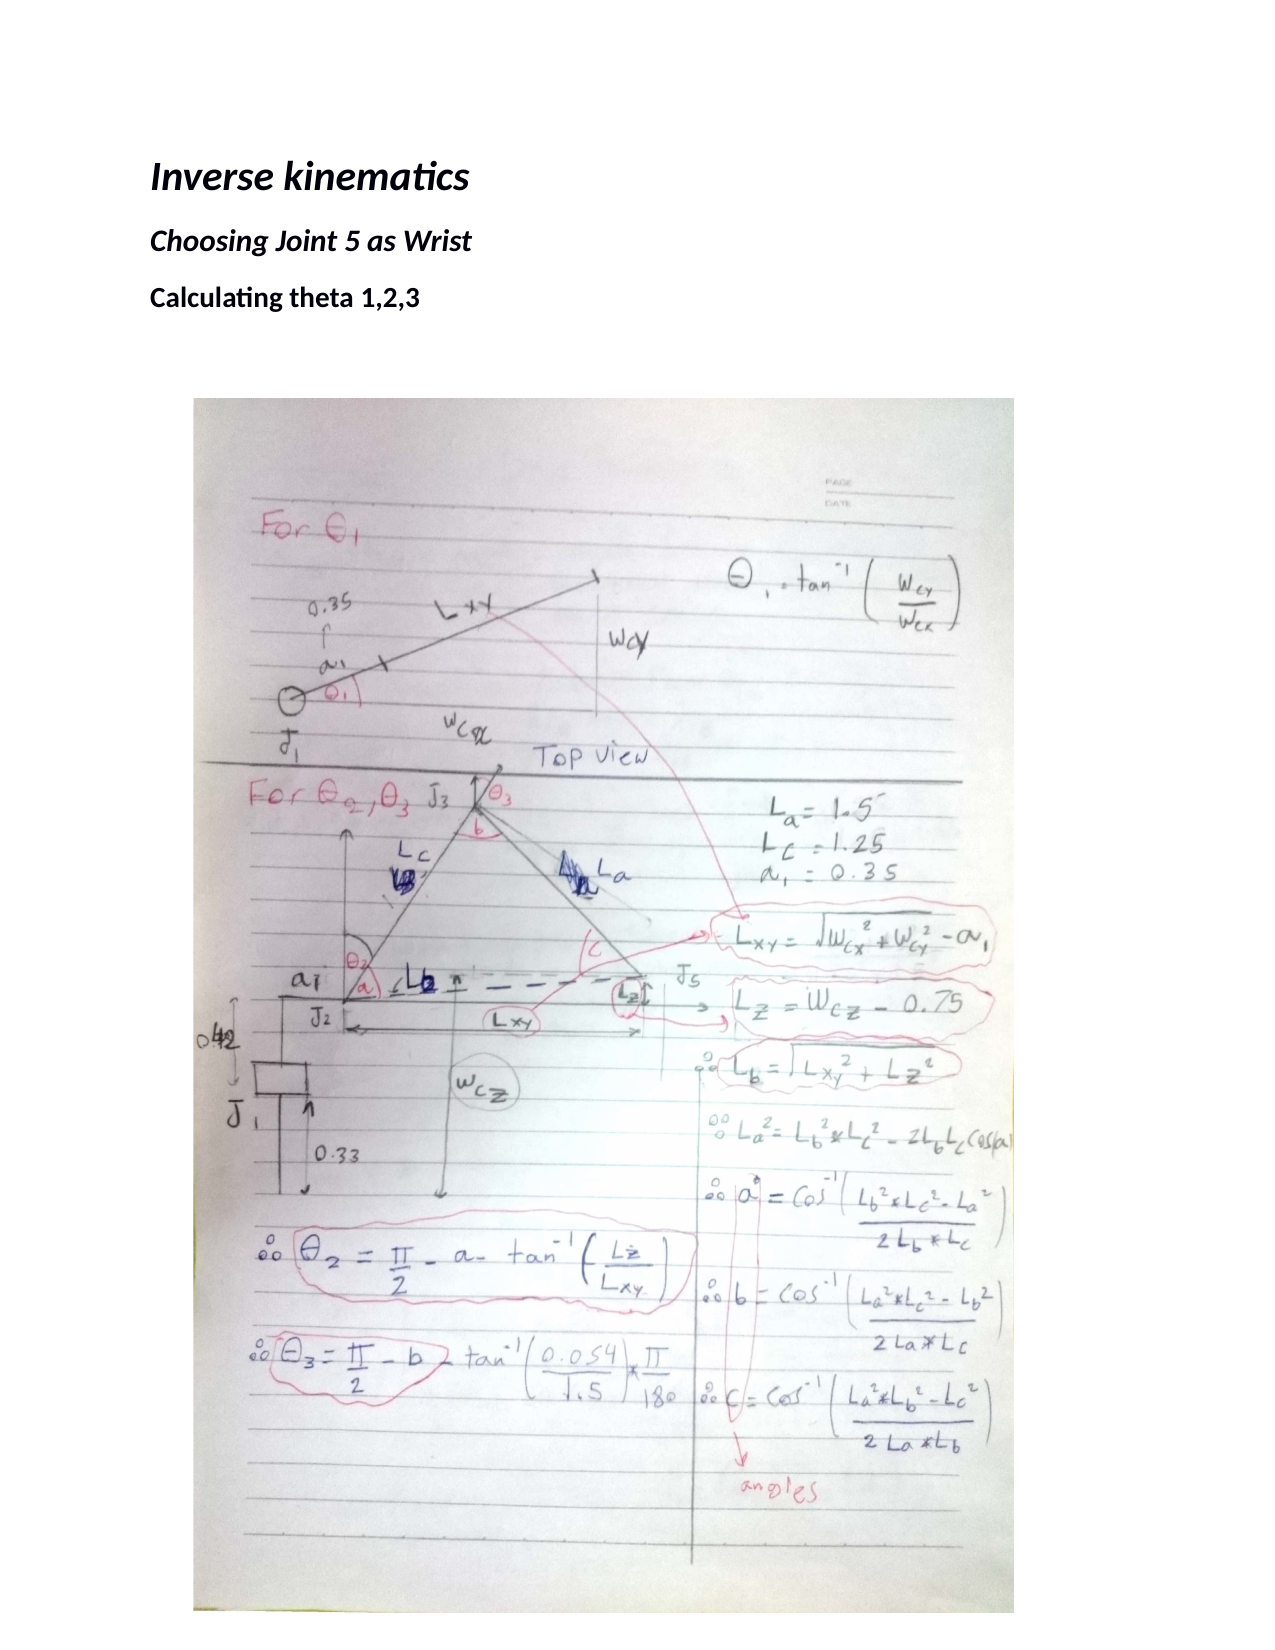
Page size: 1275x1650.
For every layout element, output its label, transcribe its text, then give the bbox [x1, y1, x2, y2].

picture [193, 398, 1014, 1613]
text Calculating theta 1,2,3 [150, 279, 1125, 315]
text Choosing Joint 5 as Wrist [150, 222, 1125, 260]
text Inverse kinematics [150, 150, 1125, 201]
